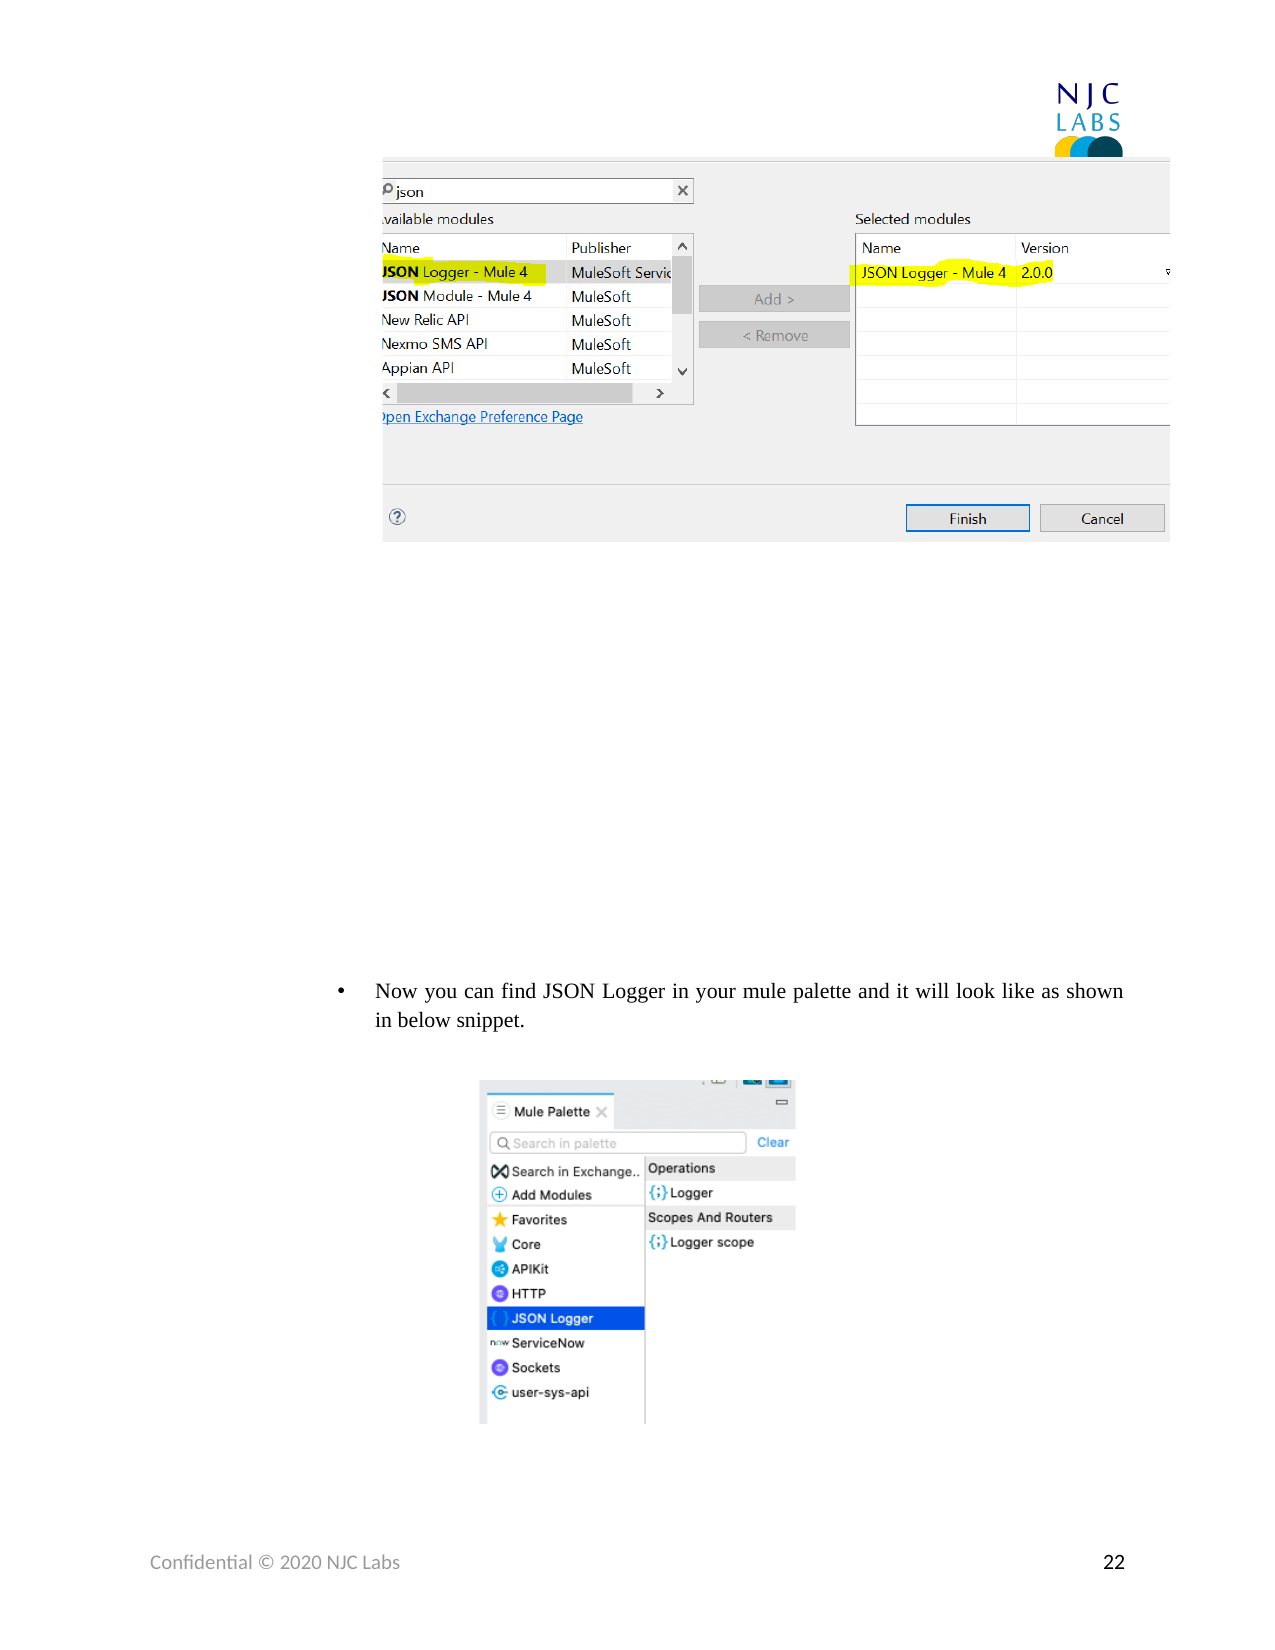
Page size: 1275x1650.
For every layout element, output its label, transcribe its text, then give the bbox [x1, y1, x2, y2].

picture [382, 78, 1171, 542]
list Now you can find JSON Logger in your mule palette and it will look like as shown in below snippet. [337, 978, 1125, 1032]
picture [479, 1080, 796, 1424]
